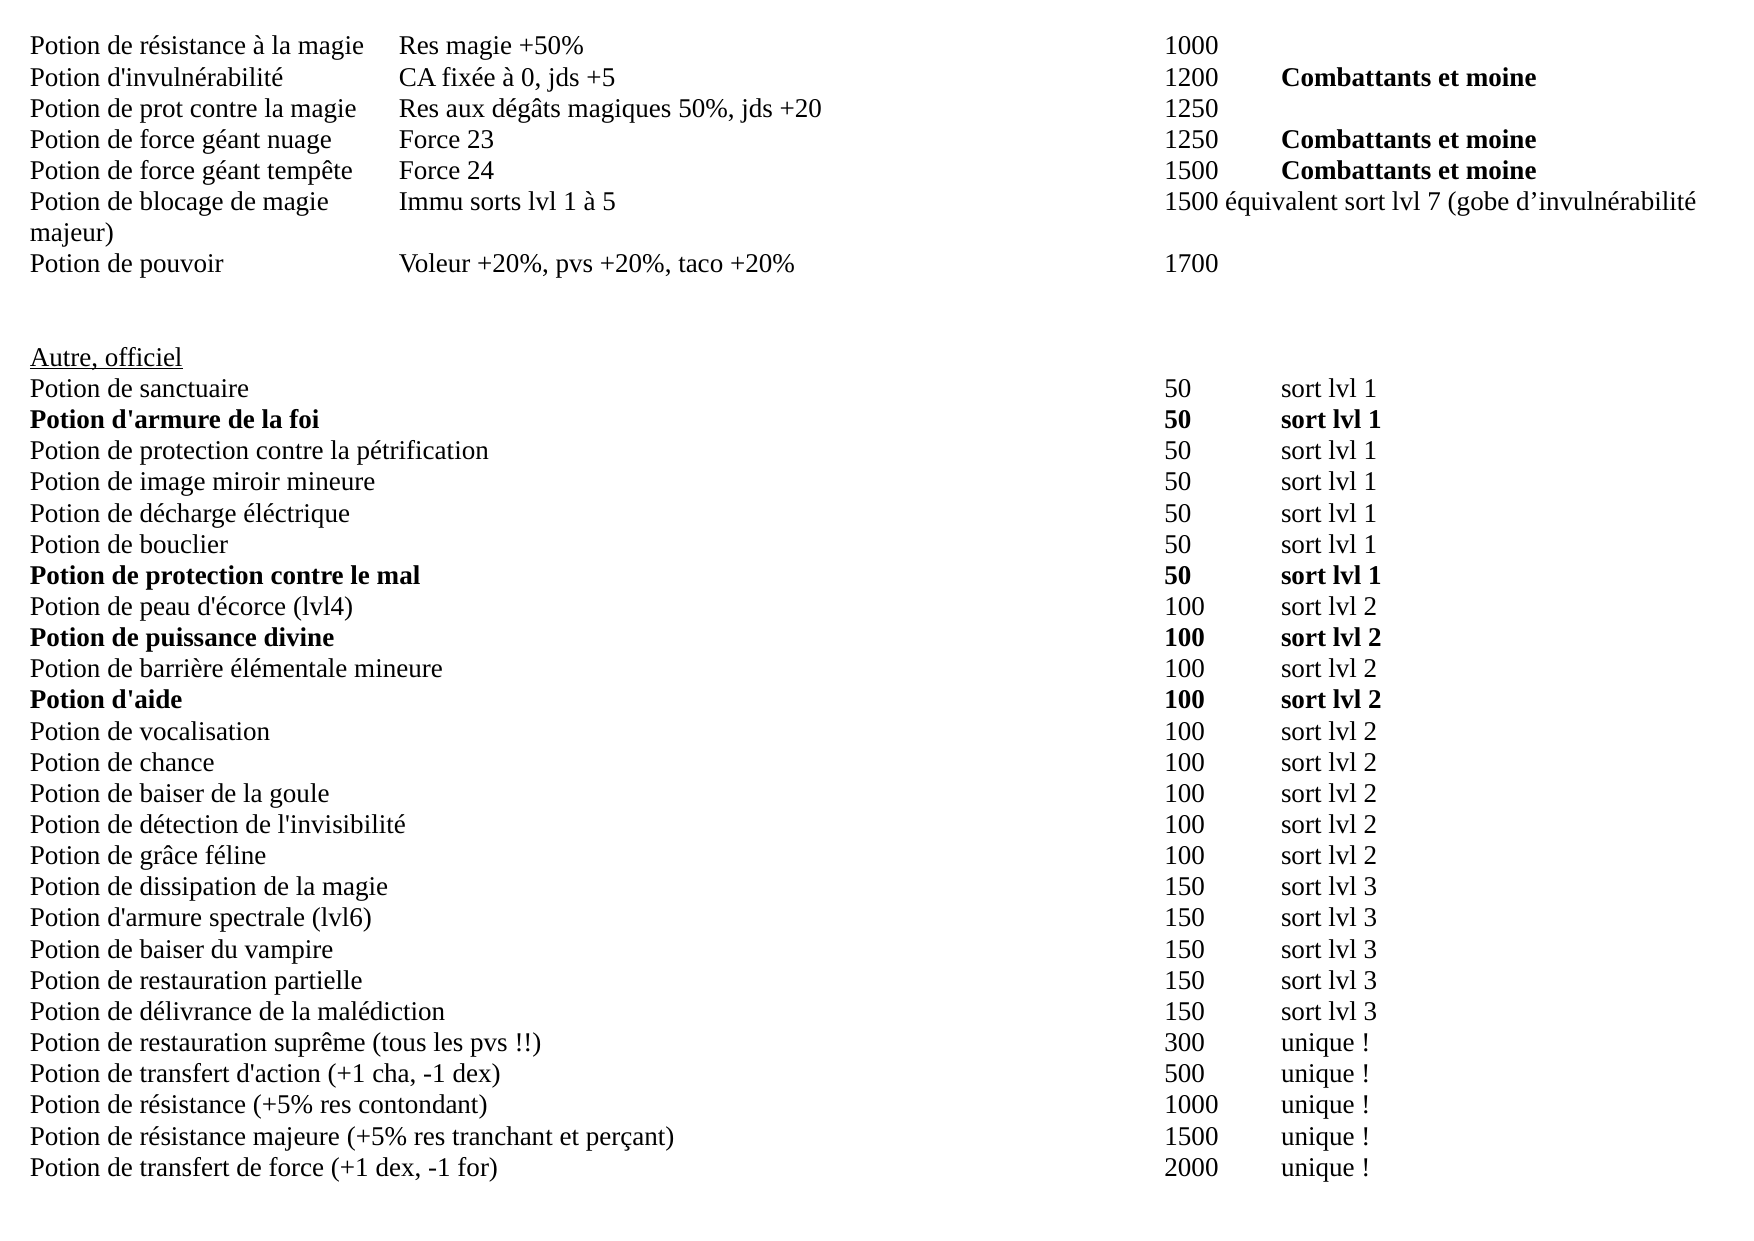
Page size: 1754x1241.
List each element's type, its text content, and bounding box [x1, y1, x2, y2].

text Potion d'aide 100 sort lvl 2 [29, 683, 1724, 715]
text Potion de détection de l'invisibilité 100 sort lvl 2 [29, 808, 1724, 839]
text Potion de protection contre la pétrification 50 sort lvl 1 [29, 434, 1724, 466]
text Potion de pouvoir Voleur +20%, pvs +20%, taco +20% 1700 [29, 247, 1724, 279]
text Autre, officiel [29, 341, 1724, 372]
text Potion de dissipation de la magie 150 sort lvl 3 [29, 870, 1724, 902]
text Potion de image miroir mineure 50 sort lvl 1 [29, 466, 1724, 497]
text Potion de force géant tempête Force 24 1500 Combattants et moine [29, 154, 1724, 185]
text Potion d'armure spectrale (lvl6) 150 sort lvl 3 [29, 902, 1724, 933]
text Potion de force géant nuage Force 23 1250 Combattants et moine [29, 123, 1724, 154]
text Potion de délivrance de la malédiction 150 sort lvl 3 [29, 995, 1724, 1026]
text Potion de barrière élémentale mineure 100 sort lvl 2 [29, 652, 1724, 683]
text Potion de sanctuaire 50 sort lvl 1 [29, 372, 1724, 403]
text Potion de transfert de force (+1 dex, -1 for) 2000 unique ! [29, 1151, 1724, 1182]
text Potion de protection contre le mal 50 sort lvl 1 [29, 559, 1724, 590]
text Potion de puissance divine 100 sort lvl 2 [29, 621, 1724, 652]
text Potion d'armure de la foi 50 sort lvl 1 [29, 403, 1724, 434]
text Potion de peau d'écorce (lvl4) 100 sort lvl 2 [29, 590, 1724, 621]
text Potion de décharge éléctrique 50 sort lvl 1 [29, 497, 1724, 528]
text Potion de baiser de la goule 100 sort lvl 2 [29, 777, 1724, 808]
text Potion de baiser du vampire 150 sort lvl 3 [29, 933, 1724, 964]
text Potion de vocalisation 100 sort lvl 2 [29, 715, 1724, 746]
text Potion de restauration suprême (tous les pvs !!) 300 unique ! [29, 1026, 1724, 1057]
text Potion de résistance majeure (+5% res tranchant et perçant) 1500 unique ! [29, 1119, 1724, 1151]
text Potion d'invulnérabilité CA fixée à 0, jds +5 1200 Combattants et moine [29, 61, 1724, 92]
text Potion de prot contre la magie Res aux dégâts magiques 50%, jds +20 1250 [29, 92, 1724, 123]
text Potion de résistance à la magie Res magie +50% 1000 [29, 29, 1724, 61]
text Potion de bouclier 50 sort lvl 1 [29, 528, 1724, 559]
text Potion de résistance (+5% res contondant) 1000 unique ! [29, 1088, 1724, 1119]
text Potion de blocage de magie Immu sorts lvl 1 à 5 1500 équivalent sort lvl 7 (gobe d’invulnérabilité majeur) [29, 185, 1724, 247]
text Potion de grâce féline 100 sort lvl 2 [29, 839, 1724, 870]
text Potion de chance 100 sort lvl 2 [29, 746, 1724, 777]
text Potion de restauration partielle 150 sort lvl 3 [29, 964, 1724, 995]
text Potion de transfert d'action (+1 cha, -1 dex) 500 unique ! [29, 1057, 1724, 1088]
